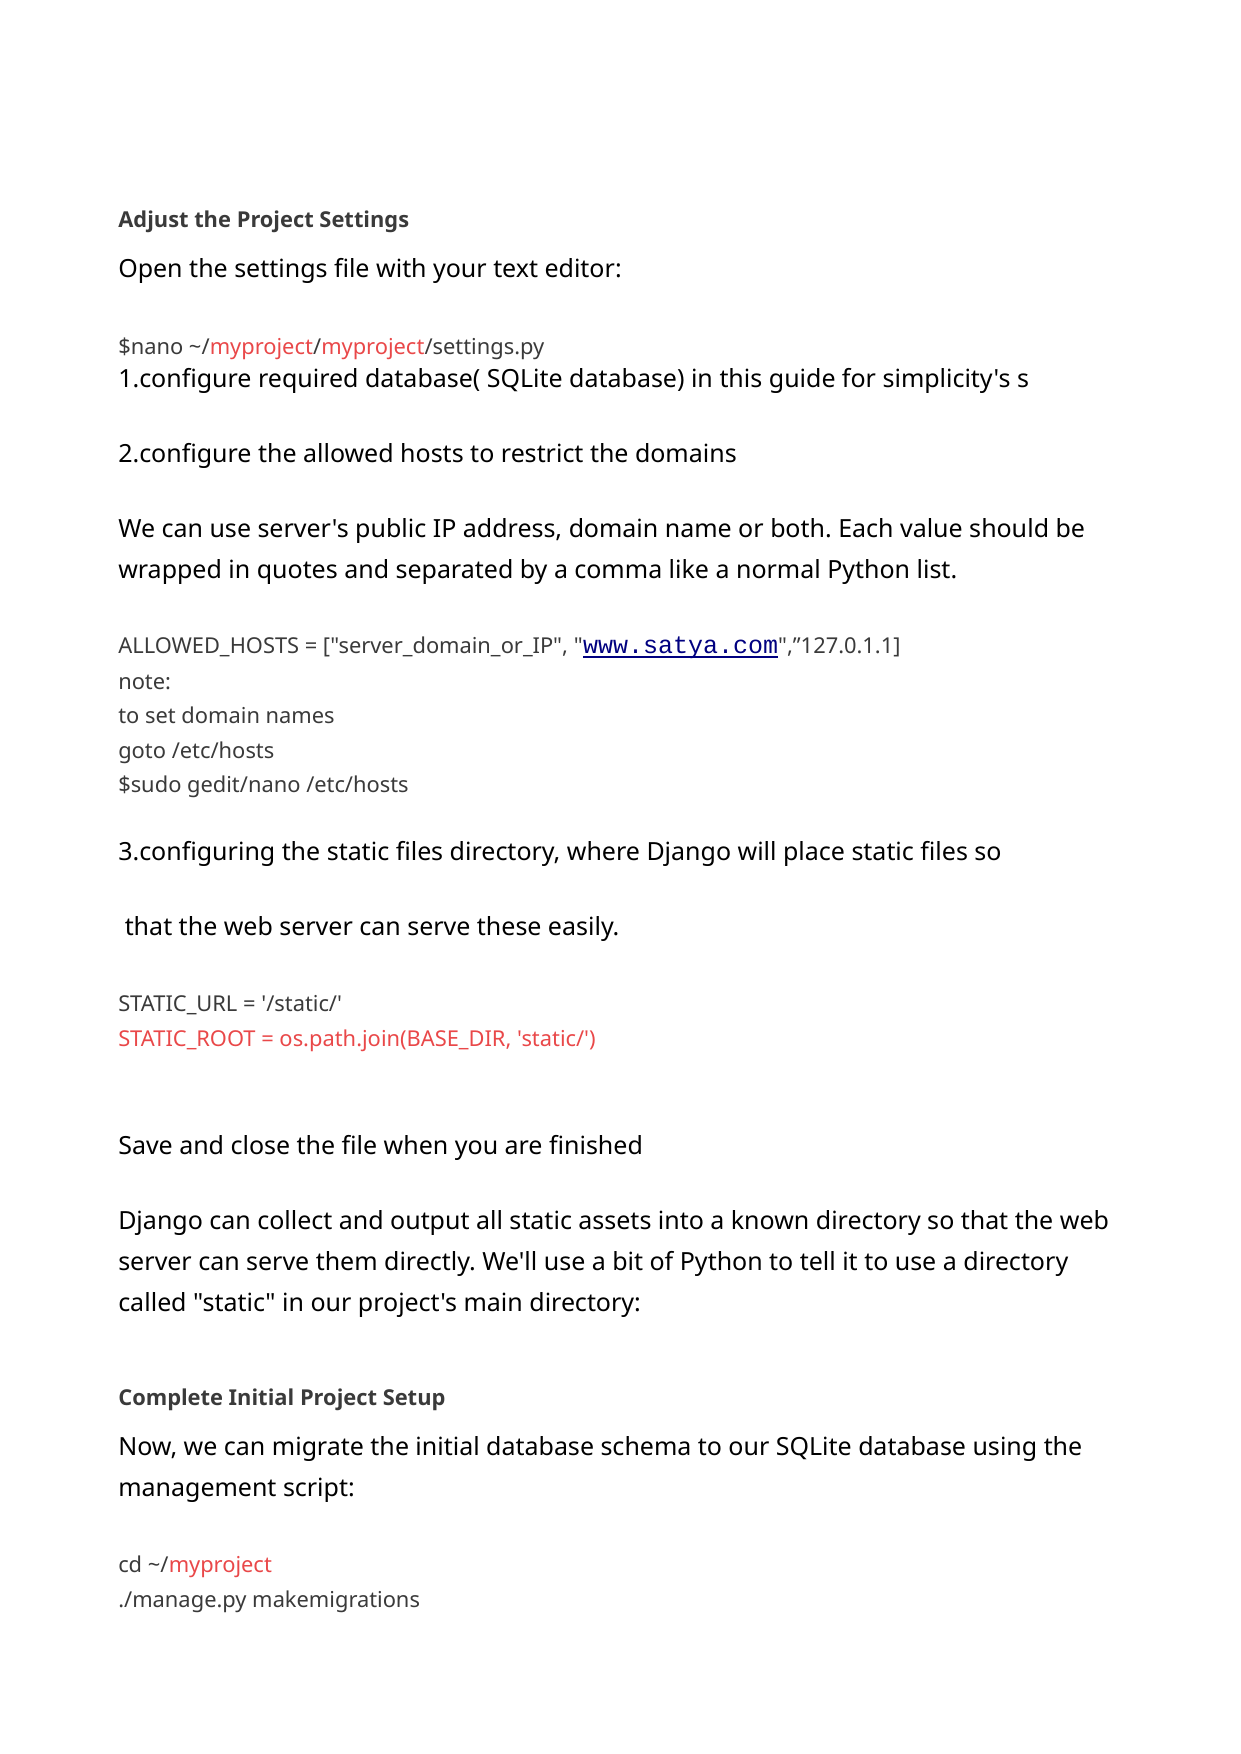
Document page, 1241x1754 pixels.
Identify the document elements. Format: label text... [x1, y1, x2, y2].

text STATIC_URL = '/static/' [118, 984, 1122, 1018]
text 3.configuring the static files directory, where Django will place static files so [118, 833, 1122, 867]
text $nano ~/myproject/myproject/settings.py [118, 326, 1122, 361]
text that the web server can serve these easily. [118, 908, 1122, 943]
subtitle Complete Initial Project Setup [118, 1382, 1100, 1411]
text 1.configure required database( SQLite database) in this guide for simplicity's s [118, 361, 1122, 395]
text goto /etc/hosts [118, 730, 1122, 764]
text We can use server's public IP address, domain name or both. Each value should be wrapped in quotes and separated by a comma like a normal Python list. [118, 511, 1122, 586]
text ./manage.py makemigrations [118, 1579, 1122, 1613]
text $sudo gedit/nano /etc/hosts [118, 764, 1122, 799]
text Django can collect and output all static assets into a known directory so that the web server can serve them directly. We'll use a bit of Python to tell it to use a directory called "static" in our project's main directory: [118, 1203, 1122, 1319]
subtitle Adjust the Project Settings [118, 204, 1100, 234]
text Open the settings file with your text editor: [118, 251, 1122, 285]
text 2.configure the allowed hosts to restrict the domains [118, 436, 1122, 470]
text Save and close the file when you are finished [118, 1128, 1122, 1162]
text Now, we can migrate the initial database schema to our SQLite database using the management script: [118, 1429, 1122, 1503]
text cd ~/myproject [118, 1545, 1122, 1579]
text to set domain names [118, 696, 1122, 730]
text note: [118, 661, 1122, 696]
text STATIC_ROOT = os.path.join(BASE_DIR, 'static/') [118, 1018, 1122, 1052]
text ALLOWED_HOSTS = ["server_domain_or_IP", "www.satya.com",”127.0.1.1] [118, 627, 1122, 661]
